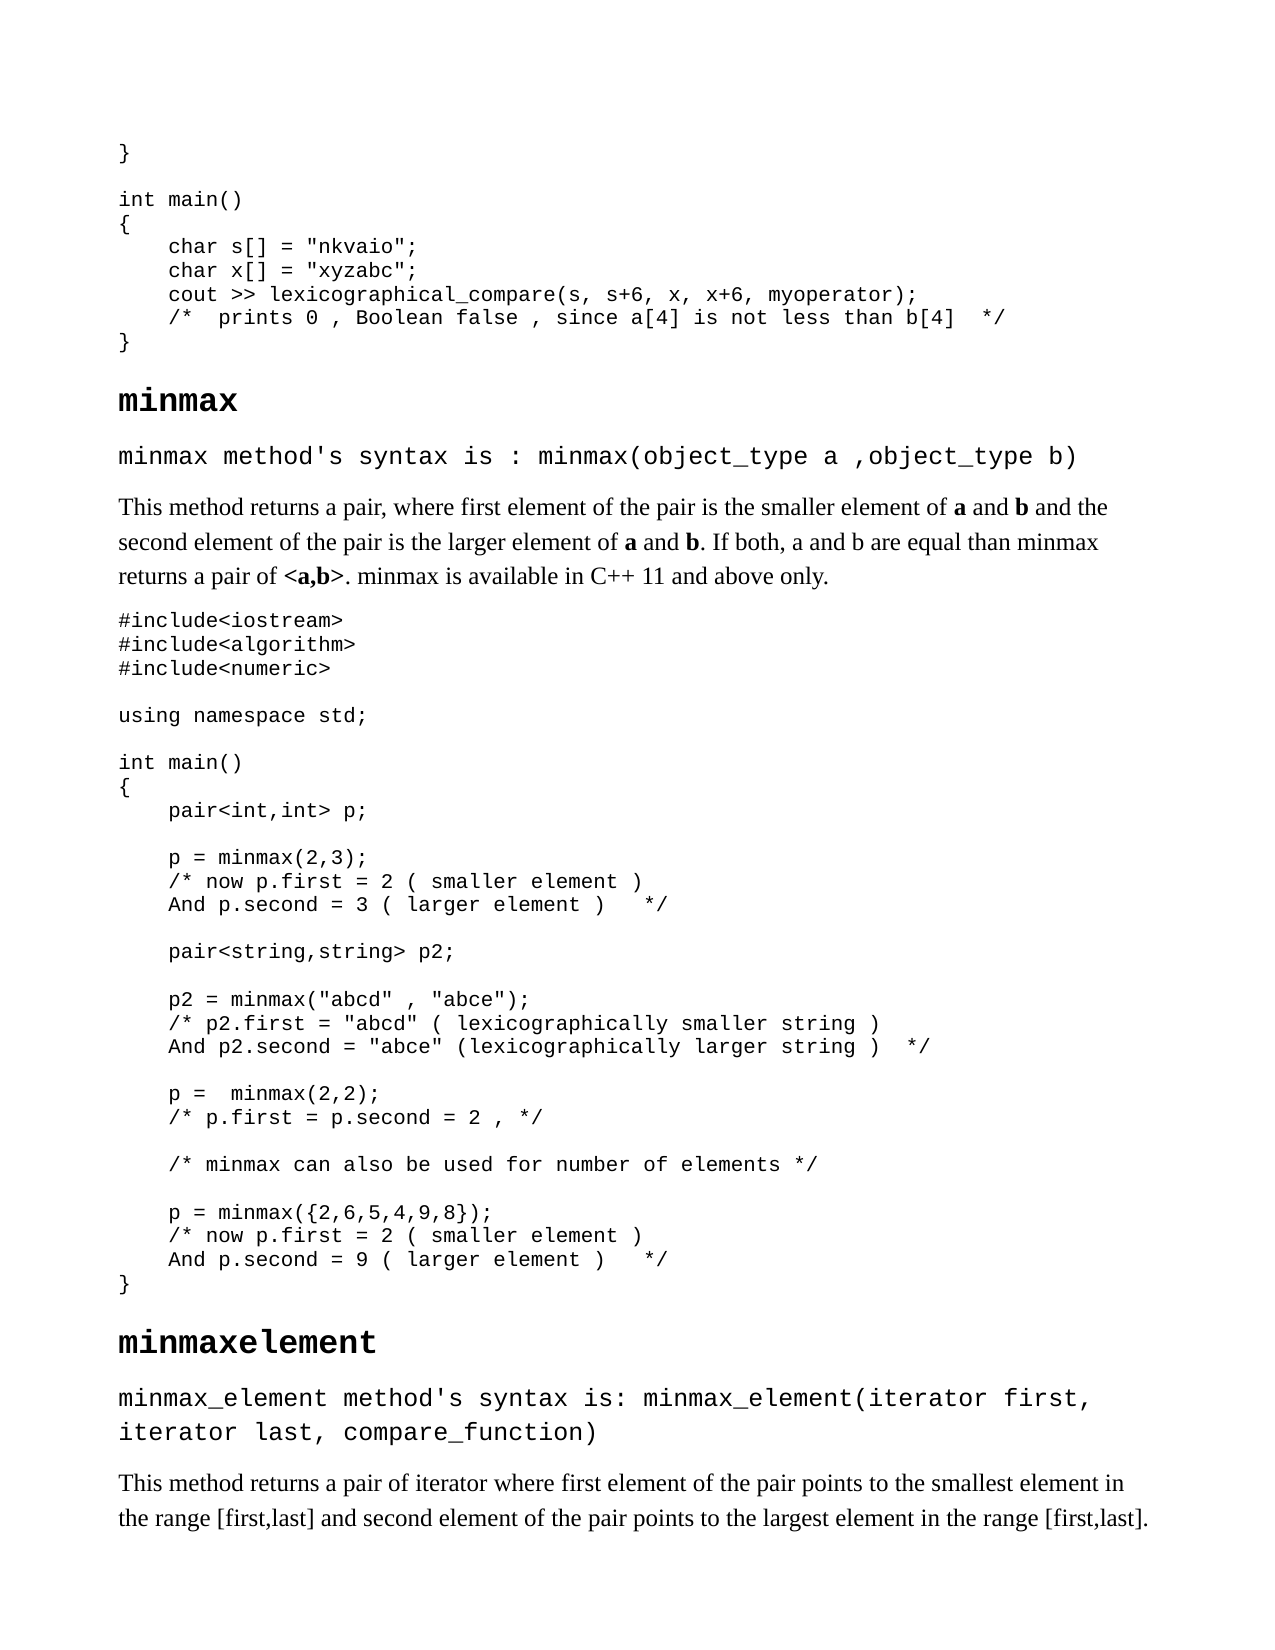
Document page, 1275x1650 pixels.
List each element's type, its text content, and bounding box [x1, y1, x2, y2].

text using namespace std; [118, 705, 1157, 729]
text int main() [118, 752, 1157, 776]
text And p.second = 3 ( larger element ) */ [118, 894, 1157, 918]
text This method returns a pair of iterator where first element of the pair points to the smallest element in the range [first,last] and second element of the pair points to the largest element in the range [first,last]. [118, 1468, 1157, 1531]
text { [118, 776, 1157, 800]
text And p2.second = "abce" (lexicographically larger string ) */ [118, 1036, 1157, 1060]
text pair<string,string> p2; [118, 942, 1157, 965]
text /* minmax can also be used for number of elements */ [118, 1154, 1157, 1178]
text This method returns a pair, where first element of the pair is the smaller element of a and b and the second element of the pair is the larger element of a and b. If both, a and b are equal than minmax returns a pair of <a,b>. minmax is available in C++ 11 and above only. [118, 492, 1157, 590]
text /* p2.first = "abcd" ( lexicographically smaller string ) [118, 1012, 1157, 1036]
text p2 = minmax("abcd" , "abce"); [118, 989, 1157, 1012]
text minmaxelement [118, 1326, 1157, 1363]
text #include<algorithm> [118, 634, 1157, 658]
text pair<int,int> p; [118, 800, 1157, 823]
text char x[] = "xyzabc"; [118, 260, 1157, 284]
text p = minmax(2,2); [118, 1083, 1157, 1107]
text p = minmax({2,6,5,4,9,8}); [118, 1202, 1157, 1225]
text #include<iostream> [118, 611, 1157, 634]
text #include<numeric> [118, 658, 1157, 681]
text p = minmax(2,3); [118, 847, 1157, 871]
text minmax [118, 384, 1157, 422]
text /* now p.first = 2 ( smaller element ) [118, 1225, 1157, 1249]
text } [118, 142, 1157, 165]
text /* p.first = p.second = 2 , */ [118, 1107, 1157, 1131]
text minmax method's syntax is : minmax(object_type a ,object_type b) [118, 444, 1157, 472]
text cout >> lexicographical_compare(s, s+6, x, x+6, myoperator); [118, 284, 1157, 307]
text /* now p.first = 2 ( smaller element ) [118, 871, 1157, 894]
text } [118, 1273, 1157, 1296]
text int main() [118, 189, 1157, 213]
text { [118, 213, 1157, 236]
text /* prints 0 , Boolean false , since a[4] is not less than b[4] */ [118, 307, 1157, 331]
text char s[] = "nkvaio"; [118, 236, 1157, 260]
text } [118, 331, 1157, 354]
text And p.second = 9 ( larger element ) */ [118, 1249, 1157, 1273]
text minmax_element method's syntax is: minmax_element(iterator first, iterator last, compare_function) [118, 1386, 1157, 1448]
